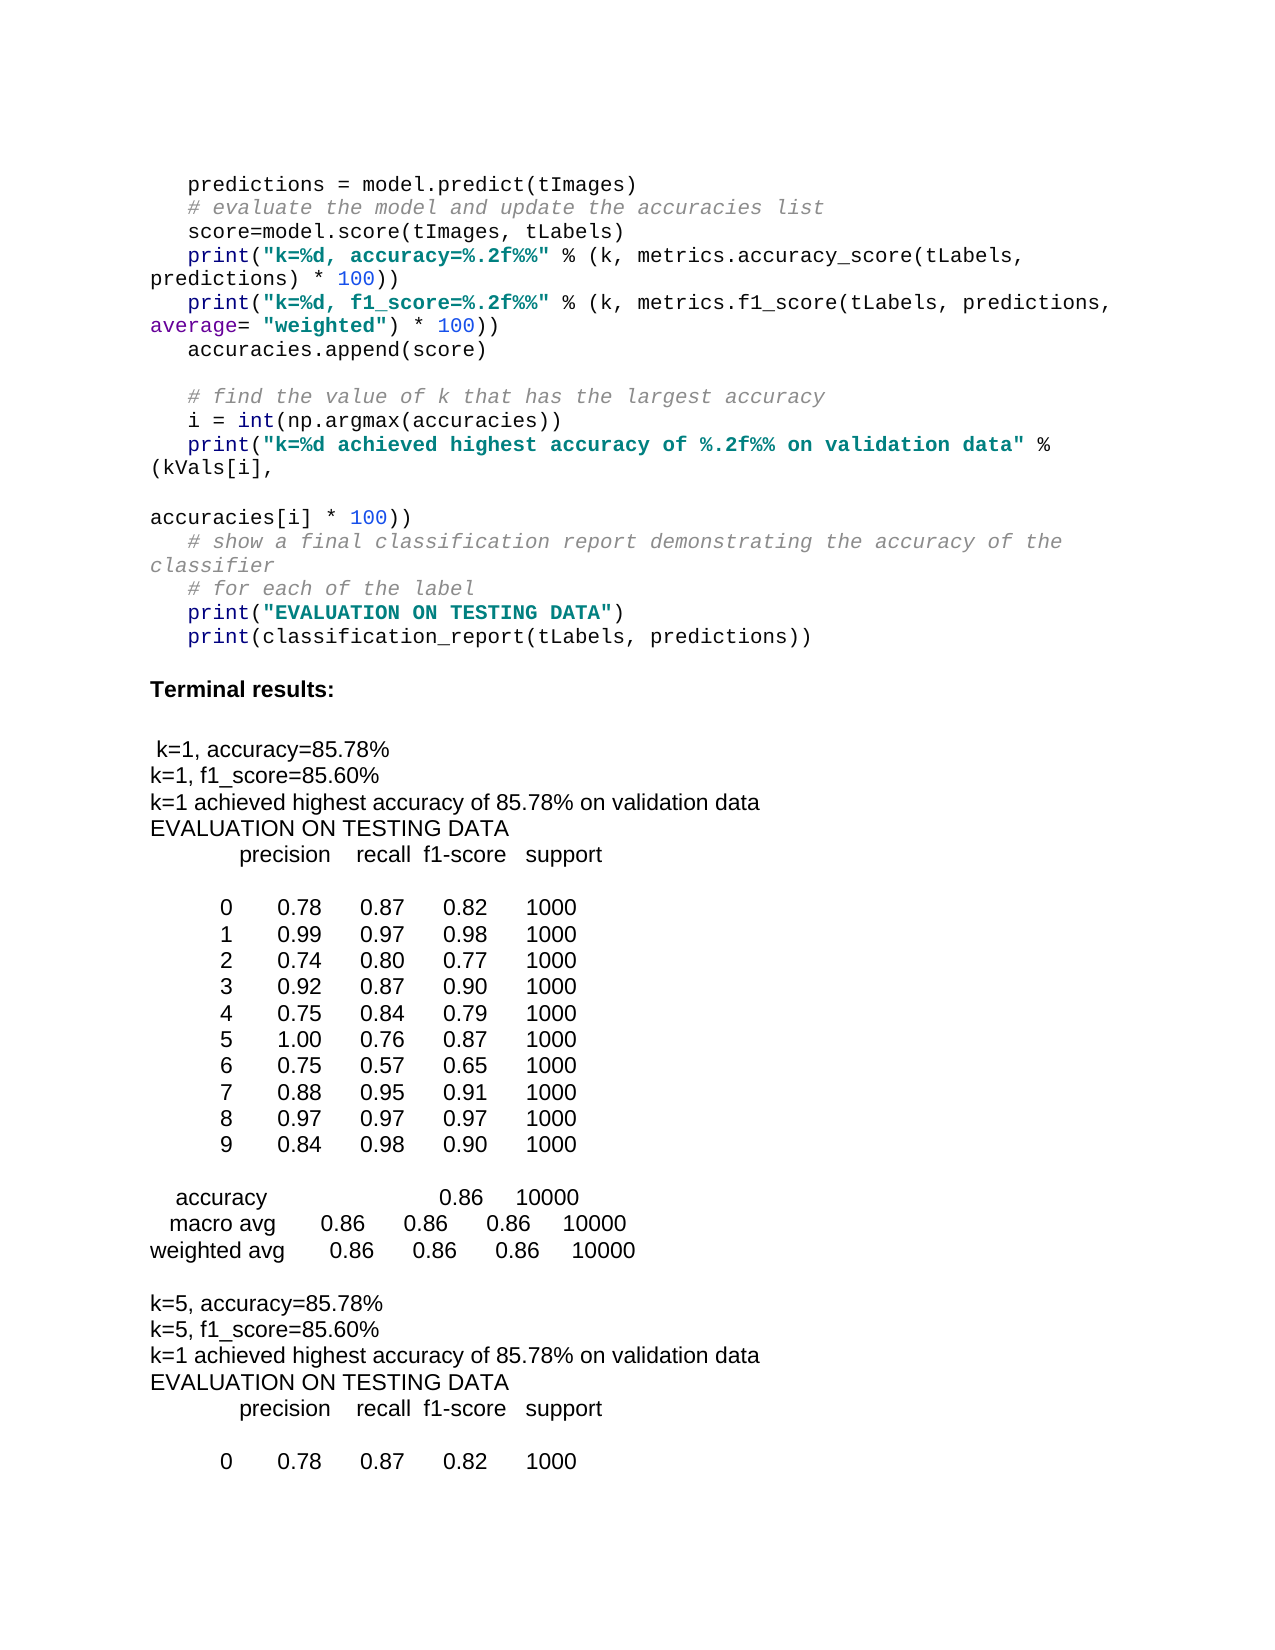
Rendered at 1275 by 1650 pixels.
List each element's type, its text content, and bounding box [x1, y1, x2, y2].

text k=5, accuracy=85.78% [150, 1289, 1125, 1316]
text k=1, accuracy=85.78% [150, 736, 1125, 762]
text accuracies[i] * 100)) [150, 481, 1125, 531]
text print("k=%d, accuracy=%.2f%%" % (k, metrics.accuracy_score(tLabels, predictions) * 100)) [150, 244, 1125, 292]
text k=1 achieved highest accuracy of 85.78% on validation data [150, 1342, 1125, 1368]
text precision recall f1-score support [150, 841, 1125, 868]
text k=1 achieved highest accuracy of 85.78% on validation data [150, 789, 1125, 815]
text 7 0.88 0.95 0.91 1000 [150, 1079, 1125, 1105]
text 0 0.78 0.87 0.82 1000 [150, 894, 1125, 921]
text # show a final classification report demonstrating the accuracy of the classifier [150, 531, 1125, 578]
text EVALUATION ON TESTING DATA [150, 815, 1125, 841]
text score=model.score(tImages, tLabels) [150, 221, 1125, 244]
text 8 0.97 0.97 0.97 1000 [150, 1105, 1125, 1131]
text predictions = model.predict(tImages) [150, 174, 1125, 197]
text precision recall f1-score support [150, 1395, 1125, 1421]
text accuracy 0.86 10000 [150, 1184, 1125, 1210]
text i = int(np.argmax(accuracies)) [150, 410, 1125, 434]
text k=1, f1_score=85.60% [150, 762, 1125, 789]
text print("k=%d, f1_score=%.2f%%" % (k, metrics.f1_score(tLabels, predictions, average= "weighted") * 100)) [150, 292, 1125, 339]
text 0 0.78 0.87 0.82 1000 [150, 1448, 1125, 1474]
text EVALUATION ON TESTING DATA [150, 1368, 1125, 1395]
text weighted avg 0.86 0.86 0.86 10000 [150, 1237, 1125, 1263]
text 5 1.00 0.76 0.87 1000 [150, 1026, 1125, 1052]
text print("k=%d achieved highest accuracy of %.2f%% on validation data" % (kVals[i], [150, 434, 1125, 481]
text 1 0.99 0.97 0.98 1000 [150, 921, 1125, 947]
text Terminal results: [150, 676, 1125, 702]
text # for each of the label [150, 578, 1125, 602]
text print("EVALUATION ON TESTING DATA") [150, 602, 1125, 626]
text # find the value of k that has the largest accuracy [150, 386, 1125, 410]
text accuracies.append(score) [150, 339, 1125, 363]
text print(classification_report(tLabels, predictions)) [150, 626, 1125, 649]
text # evaluate the model and update the accuracies list [150, 197, 1125, 221]
text 4 0.75 0.84 0.79 1000 [150, 999, 1125, 1026]
text 2 0.74 0.80 0.77 1000 [150, 947, 1125, 973]
text 9 0.84 0.98 0.90 1000 [150, 1131, 1125, 1158]
text macro avg 0.86 0.86 0.86 10000 [150, 1210, 1125, 1237]
text k=5, f1_score=85.60% [150, 1316, 1125, 1342]
text 6 0.75 0.57 0.65 1000 [150, 1052, 1125, 1079]
text 3 0.92 0.87 0.90 1000 [150, 973, 1125, 999]
